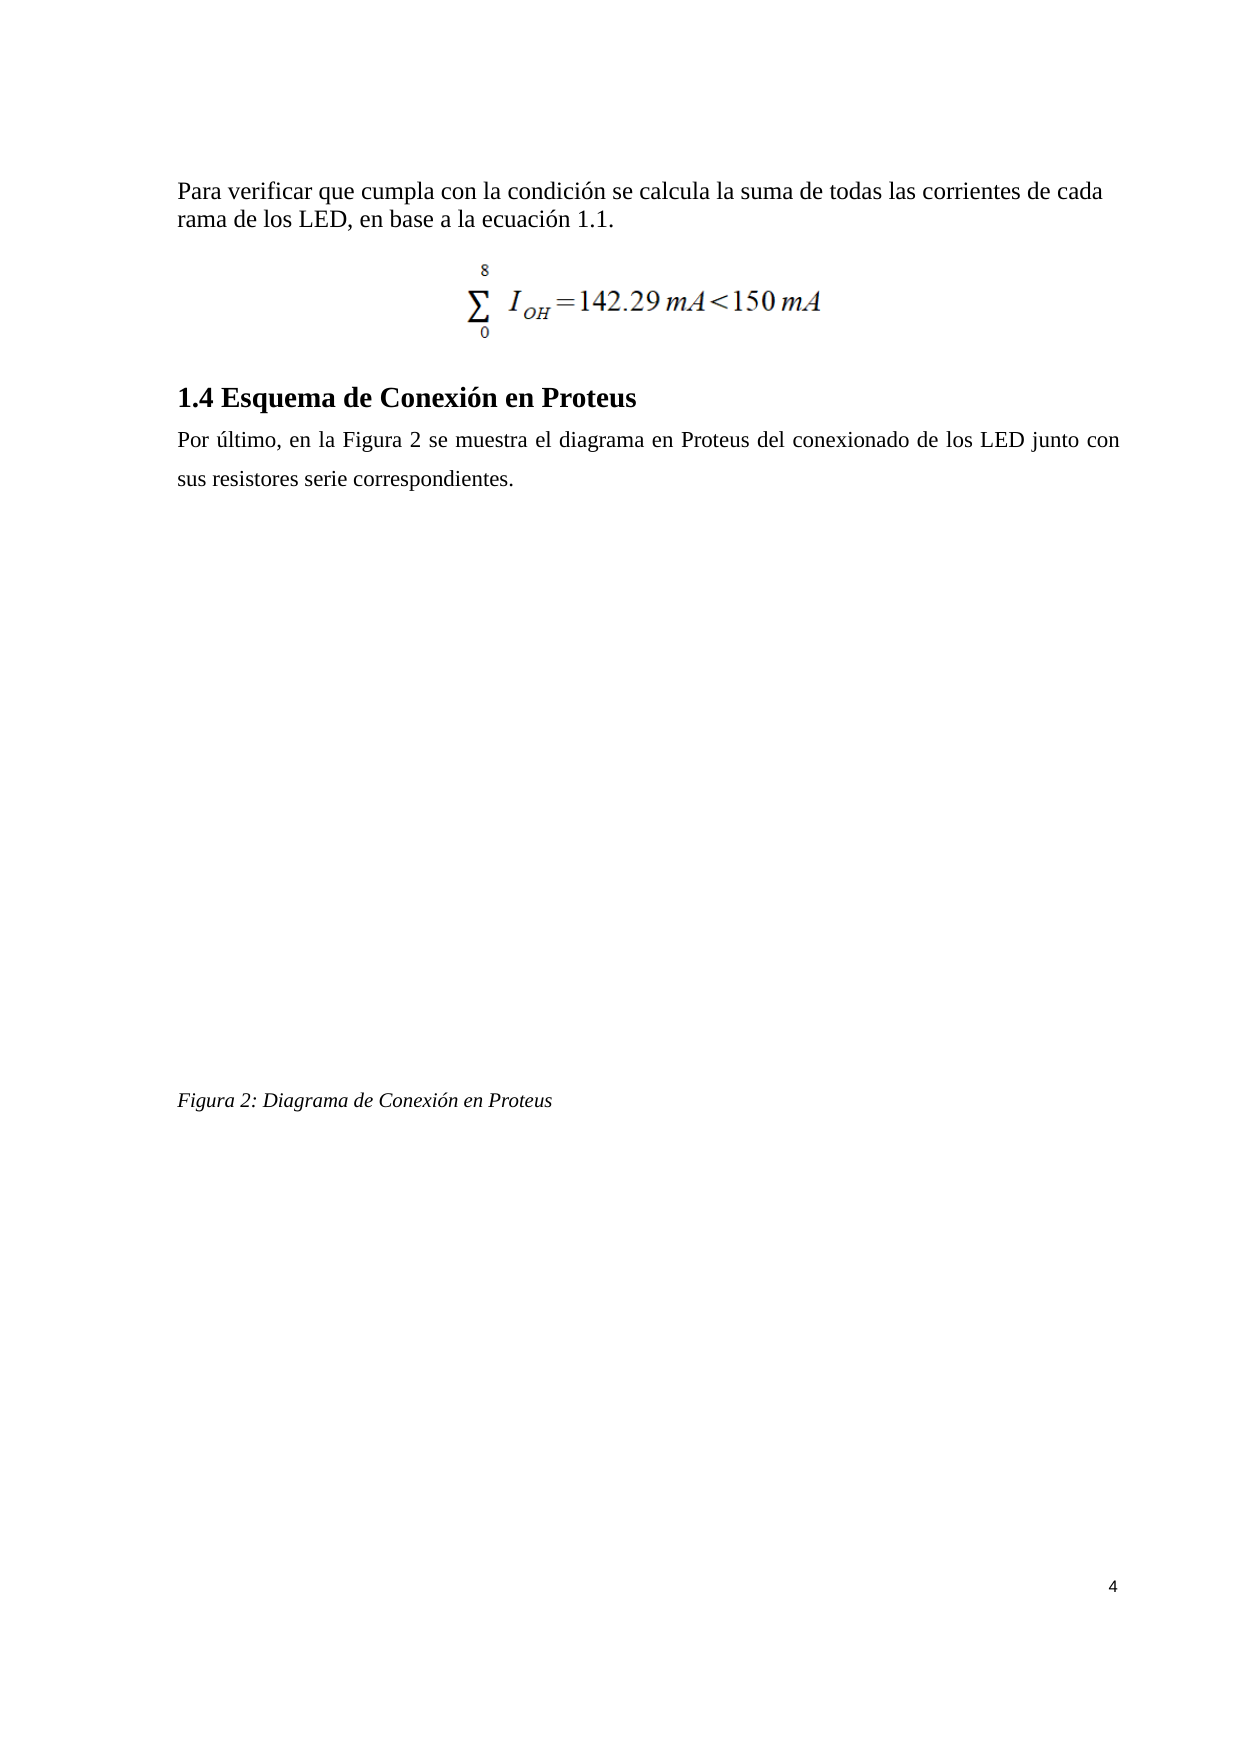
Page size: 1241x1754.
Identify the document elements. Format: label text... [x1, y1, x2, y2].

text Figura 2: Diagrama de Conexión en Proteus [177, 530, 1118, 1112]
text Para verificar que cumpla con la condición se calcula la suma de todas las corrientes de cada rama de los LED, en base a la ecuación 1.1. [177, 176, 1122, 233]
subtitle 1.4 Esquema de Conexión en Proteus [177, 258, 1122, 413]
picture [435, 233, 864, 380]
text Por último, en la Figura 2 se muestra el diagrama en Proteus del conexionado de los LED junto con sus resistores serie correspondientes. [177, 426, 1122, 492]
